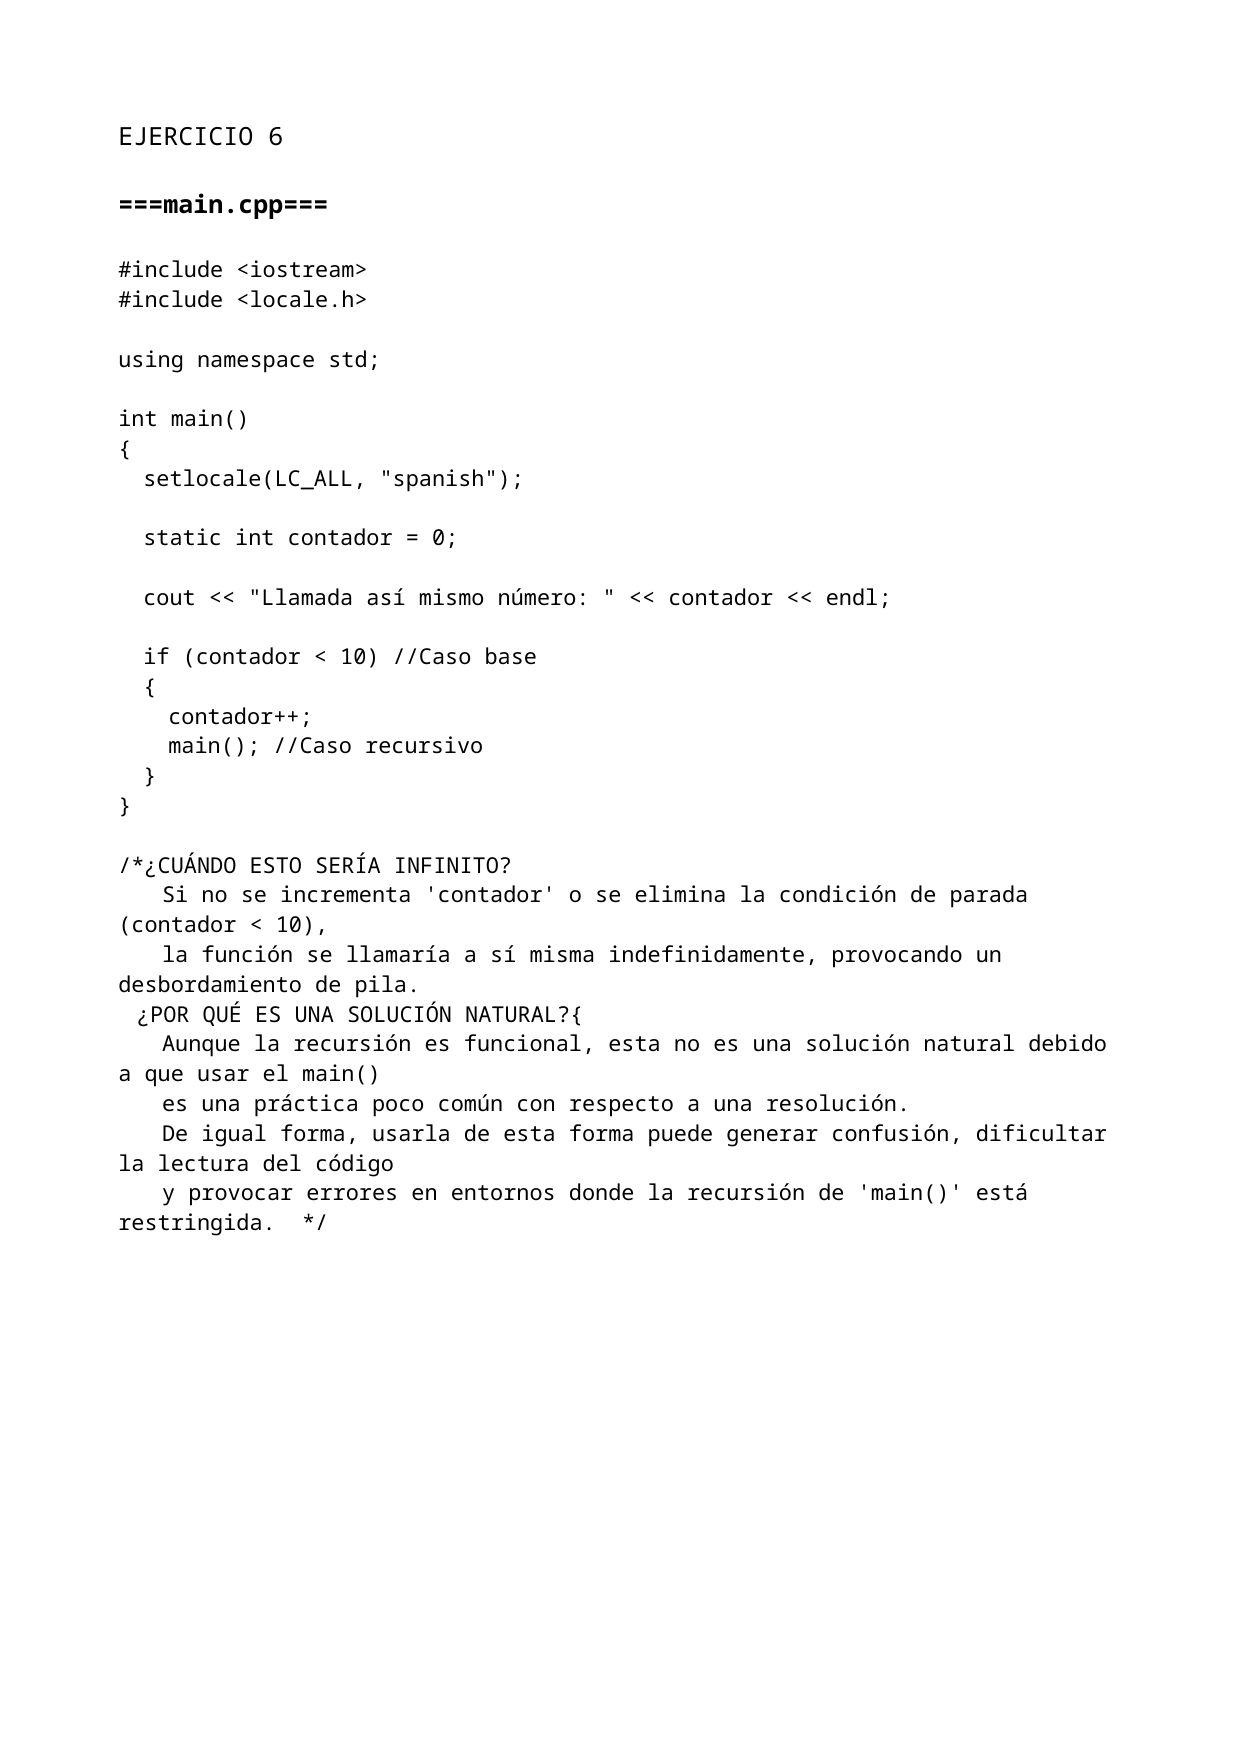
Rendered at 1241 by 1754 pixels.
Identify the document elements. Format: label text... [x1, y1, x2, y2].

text using namespace std; [118, 344, 1122, 373]
text contador++; [118, 701, 1122, 731]
text cout << "Llamada así mismo número: " << contador << endl; [118, 582, 1122, 611]
text if (contador < 10) //Caso base [118, 641, 1122, 671]
text /*¿CUÁNDO ESTO SERÍA INFINITO? [118, 849, 1122, 879]
text setlocale(LC_ALL, "spanish"); [118, 463, 1122, 492]
text y provocar errores en entornos donde la recursión de 'main()' está restringida. */ [118, 1177, 1122, 1237]
text { [118, 671, 1122, 701]
text ===main.cpp=== [118, 186, 1122, 220]
text int main() [118, 403, 1122, 433]
text la función se llamaría a sí misma indefinidamente, provocando un desbordamiento de pila. [118, 939, 1122, 998]
text EJERCICIO 6 [118, 118, 1122, 152]
text Si no se incrementa 'contador' o se elimina la condición de parada (contador < 10), [118, 879, 1122, 939]
text static int contador = 0; [118, 522, 1122, 552]
text #include <iostream> [118, 254, 1122, 284]
text main(); //Caso recursivo [118, 731, 1122, 760]
text { [118, 433, 1122, 463]
text es una práctica poco común con respecto a una resolución. [118, 1088, 1122, 1118]
text } [118, 790, 1122, 820]
text #include <locale.h> [118, 284, 1122, 314]
text De igual forma, usarla de esta forma puede generar confusión, dificultar la lectura del código [118, 1118, 1122, 1177]
text } [118, 760, 1122, 790]
text ¿POR QUÉ ES UNA SOLUCIÓN NATURAL?{ [118, 998, 1122, 1028]
text Aunque la recursión es funcional, esta no es una solución natural debido a que usar el main() [118, 1028, 1122, 1088]
